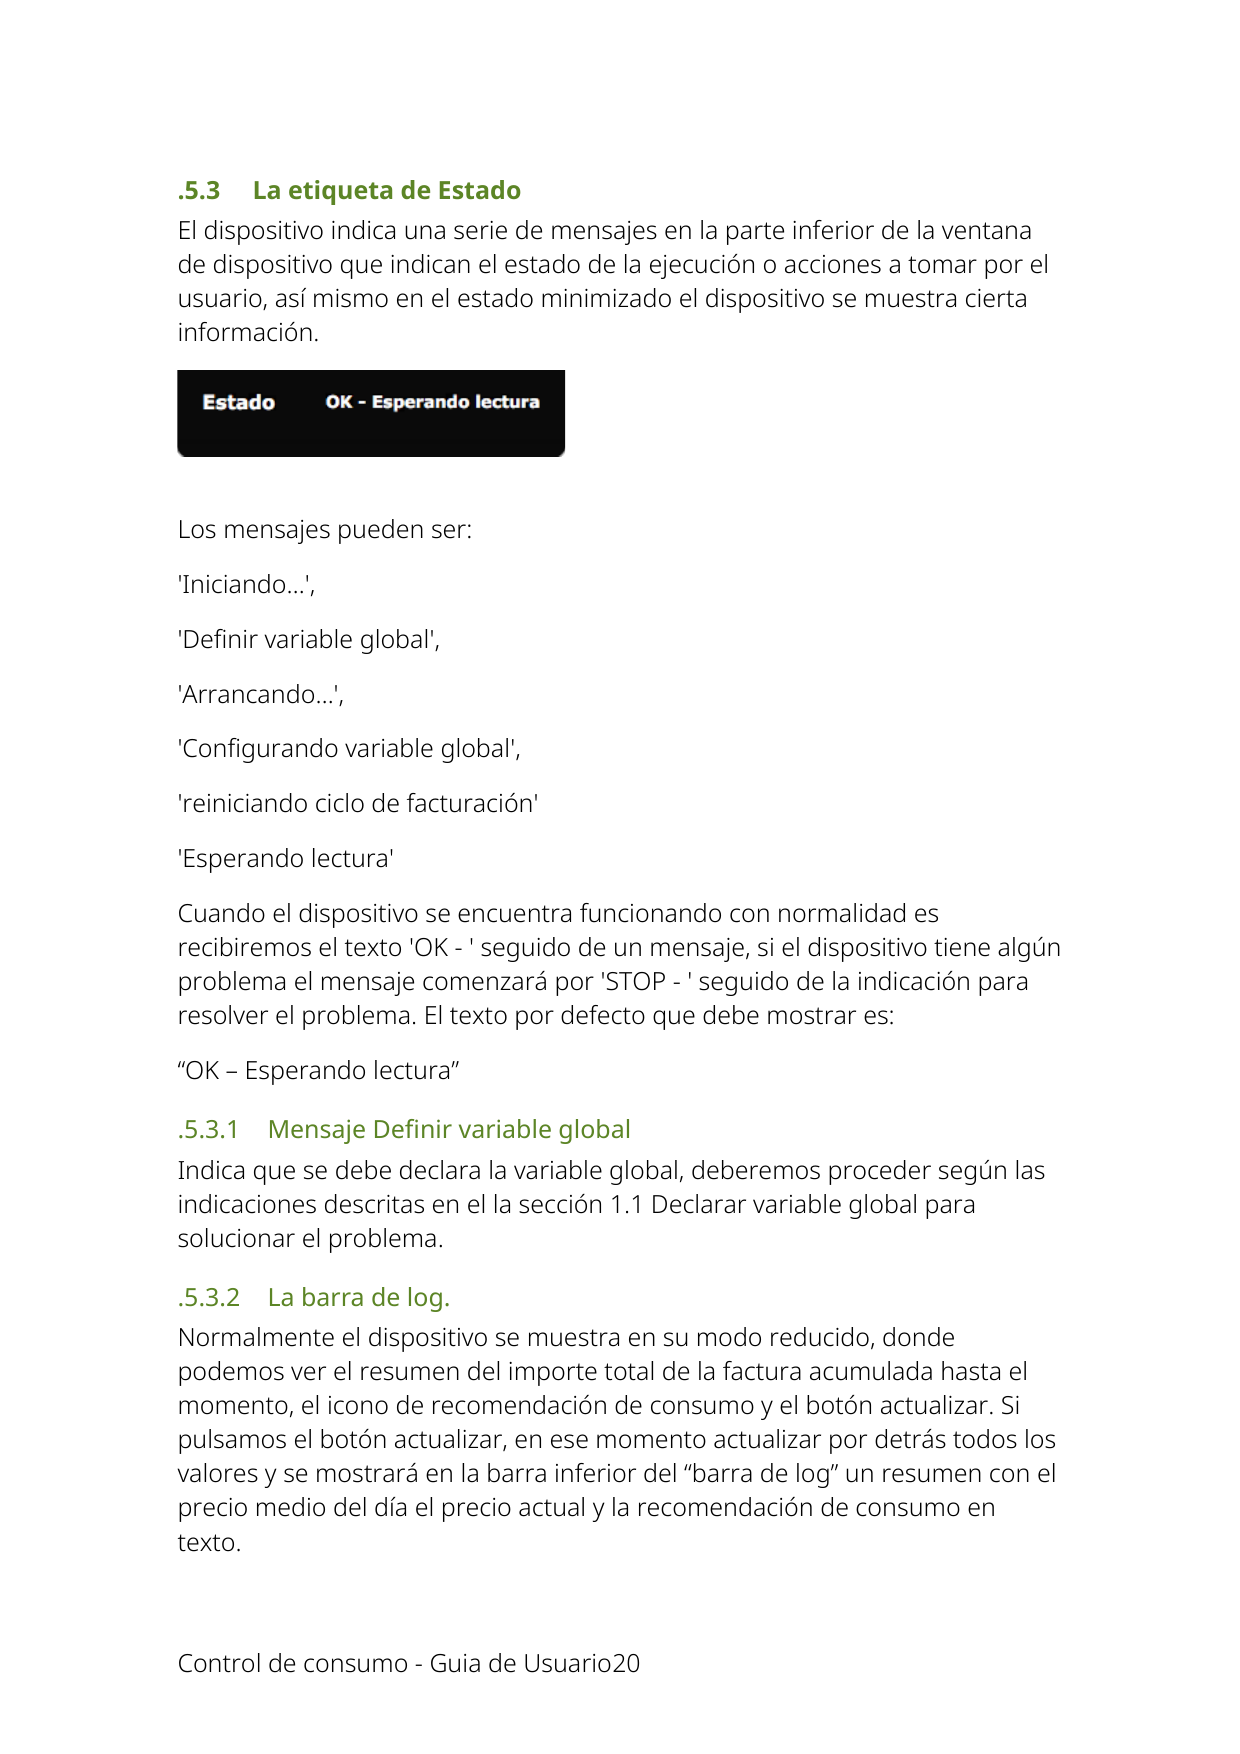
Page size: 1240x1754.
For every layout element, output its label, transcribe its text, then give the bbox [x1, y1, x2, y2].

text Cuando el dispositivo se encuentra funcionando con normalidad es recibiremos el texto 'OK - ' seguido de un mensaje, si el dispositivo tiene algún problema el mensaje comenzará por 'STOP - ' seguido de la indicación para resolver el problema. El texto por defecto que debe mostrar es: [177, 896, 1062, 1032]
text Indica que se debe declara la variable global, deberemos proceder según las indicaciones descritas en el la sección 1.1 Declarar variable global para solucionar el problema. [177, 1152, 1062, 1254]
text 'reiniciando ciclo de facturación' [177, 786, 1062, 820]
text El dispositivo indica una serie de mensajes en la parte inferior de la ventana de dispositivo que indican el estado de la ejecución o acciones a tomar por el usuario, así mismo en el estado minimizado el dispositivo se muestra cierta información. [177, 213, 1062, 349]
text Normalmente el dispositivo se muestra en su modo reducido, donde podemos ver el resumen del importe total de la factura acumulada hasta el momento, el icono de recomendación de consumo y el botón actualizar. Si pulsamos el botón actualizar, en ese momento actualizar por detrás todos los valores y se mostrará en la barra inferior del “barra de log” un resumen con el precio medio del día el precio actual y la recomendación de consumo en texto. [177, 1320, 1062, 1558]
text Los mensajes pueden ser: [177, 512, 1062, 546]
text 'Arrancando…', [177, 676, 1062, 710]
subtitle La etiqueta de Estado [177, 173, 1062, 207]
text 'Definir variable global', [177, 621, 1062, 655]
text “OK – Esperando lectura” [177, 1053, 1062, 1087]
subtitle Mensaje Definir variable global [177, 1112, 1062, 1146]
subtitle La barra de log. [177, 1279, 1062, 1313]
picture [177, 370, 566, 457]
text 'Esperando lectura' [177, 841, 1062, 875]
text 'Configurando variable global', [177, 731, 1062, 765]
text 'Iniciando…', [177, 566, 1062, 601]
